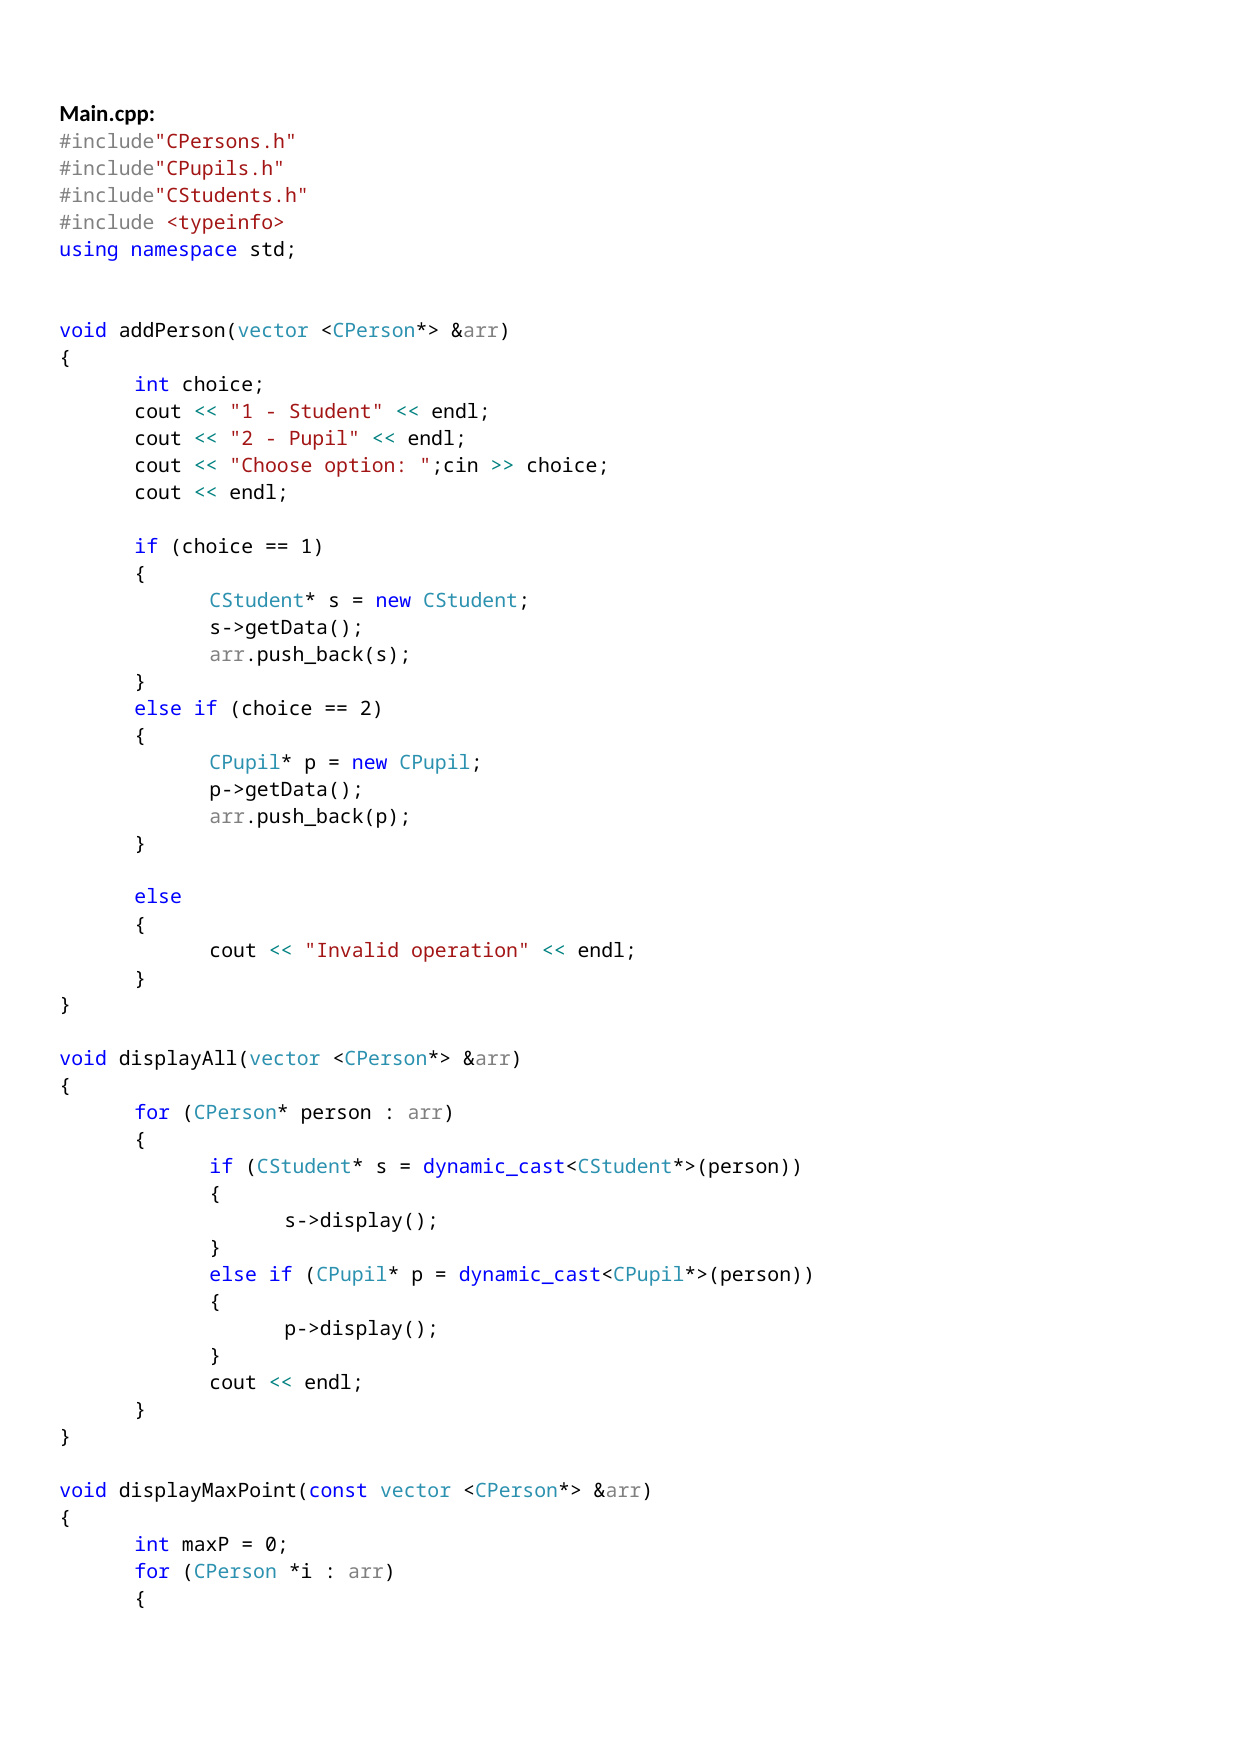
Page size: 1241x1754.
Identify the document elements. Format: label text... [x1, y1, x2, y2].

text p->getData(); [59, 775, 1176, 802]
text s->getData(); [59, 613, 1176, 640]
text { [59, 1179, 1176, 1207]
text { [59, 1584, 1176, 1611]
text for (CPerson* person : arr) [59, 1099, 1176, 1126]
text { [59, 1287, 1176, 1314]
text cout << endl; [59, 1368, 1176, 1395]
text void displayMaxPoint(const vector <CPerson*> &arr) [59, 1476, 1176, 1503]
text #include"CStudents.h" [59, 181, 1176, 208]
text } [59, 1395, 1176, 1422]
text } [59, 964, 1176, 991]
text int maxP = 0; [59, 1530, 1176, 1557]
text } [59, 1233, 1176, 1261]
text { [59, 559, 1176, 586]
text } [59, 991, 1176, 1018]
text CPupil* p = new CPupil; [59, 748, 1176, 775]
text { [59, 1072, 1176, 1099]
text { [59, 343, 1176, 370]
text { [59, 910, 1176, 937]
text } [59, 829, 1176, 856]
text arr.push_back(s); [59, 640, 1176, 667]
text cout << "Invalid operation" << endl; [59, 937, 1176, 964]
text else if (choice == 2) [59, 694, 1176, 721]
text arr.push_back(p); [59, 802, 1176, 829]
text Main.cpp: #include"CPersons.h" [59, 99, 1176, 154]
text } [59, 1422, 1176, 1449]
text if (choice == 1) [59, 532, 1176, 559]
text #include <typeinfo> [59, 208, 1176, 235]
text cout << "1 - Student" << endl; [59, 397, 1176, 424]
text } [59, 1341, 1176, 1368]
text { [59, 1503, 1176, 1530]
text #include"CPupils.h" [59, 154, 1176, 181]
text p->display(); [59, 1314, 1176, 1341]
text for (CPerson *i : arr) [59, 1557, 1176, 1584]
text { [59, 721, 1176, 748]
text if (CStudent* s = dynamic_cast<CStudent*>(person)) [59, 1153, 1176, 1179]
text CStudent* s = new CStudent; [59, 586, 1176, 613]
text cout << "2 - Pupil" << endl; [59, 424, 1176, 451]
text cout << "Choose option: ";cin >> choice; [59, 451, 1176, 478]
text } [59, 667, 1176, 694]
text void addPerson(vector <CPerson*> &arr) [59, 316, 1176, 343]
text { [59, 1126, 1176, 1153]
text int choice; [59, 370, 1176, 397]
text cout << endl; [59, 478, 1176, 505]
text else if (CPupil* p = dynamic_cast<CPupil*>(person)) [59, 1261, 1176, 1287]
text else [59, 883, 1176, 910]
text using namespace std; [59, 235, 1176, 262]
text s->display(); [59, 1207, 1176, 1233]
text void displayAll(vector <CPerson*> &arr) [59, 1045, 1176, 1072]
